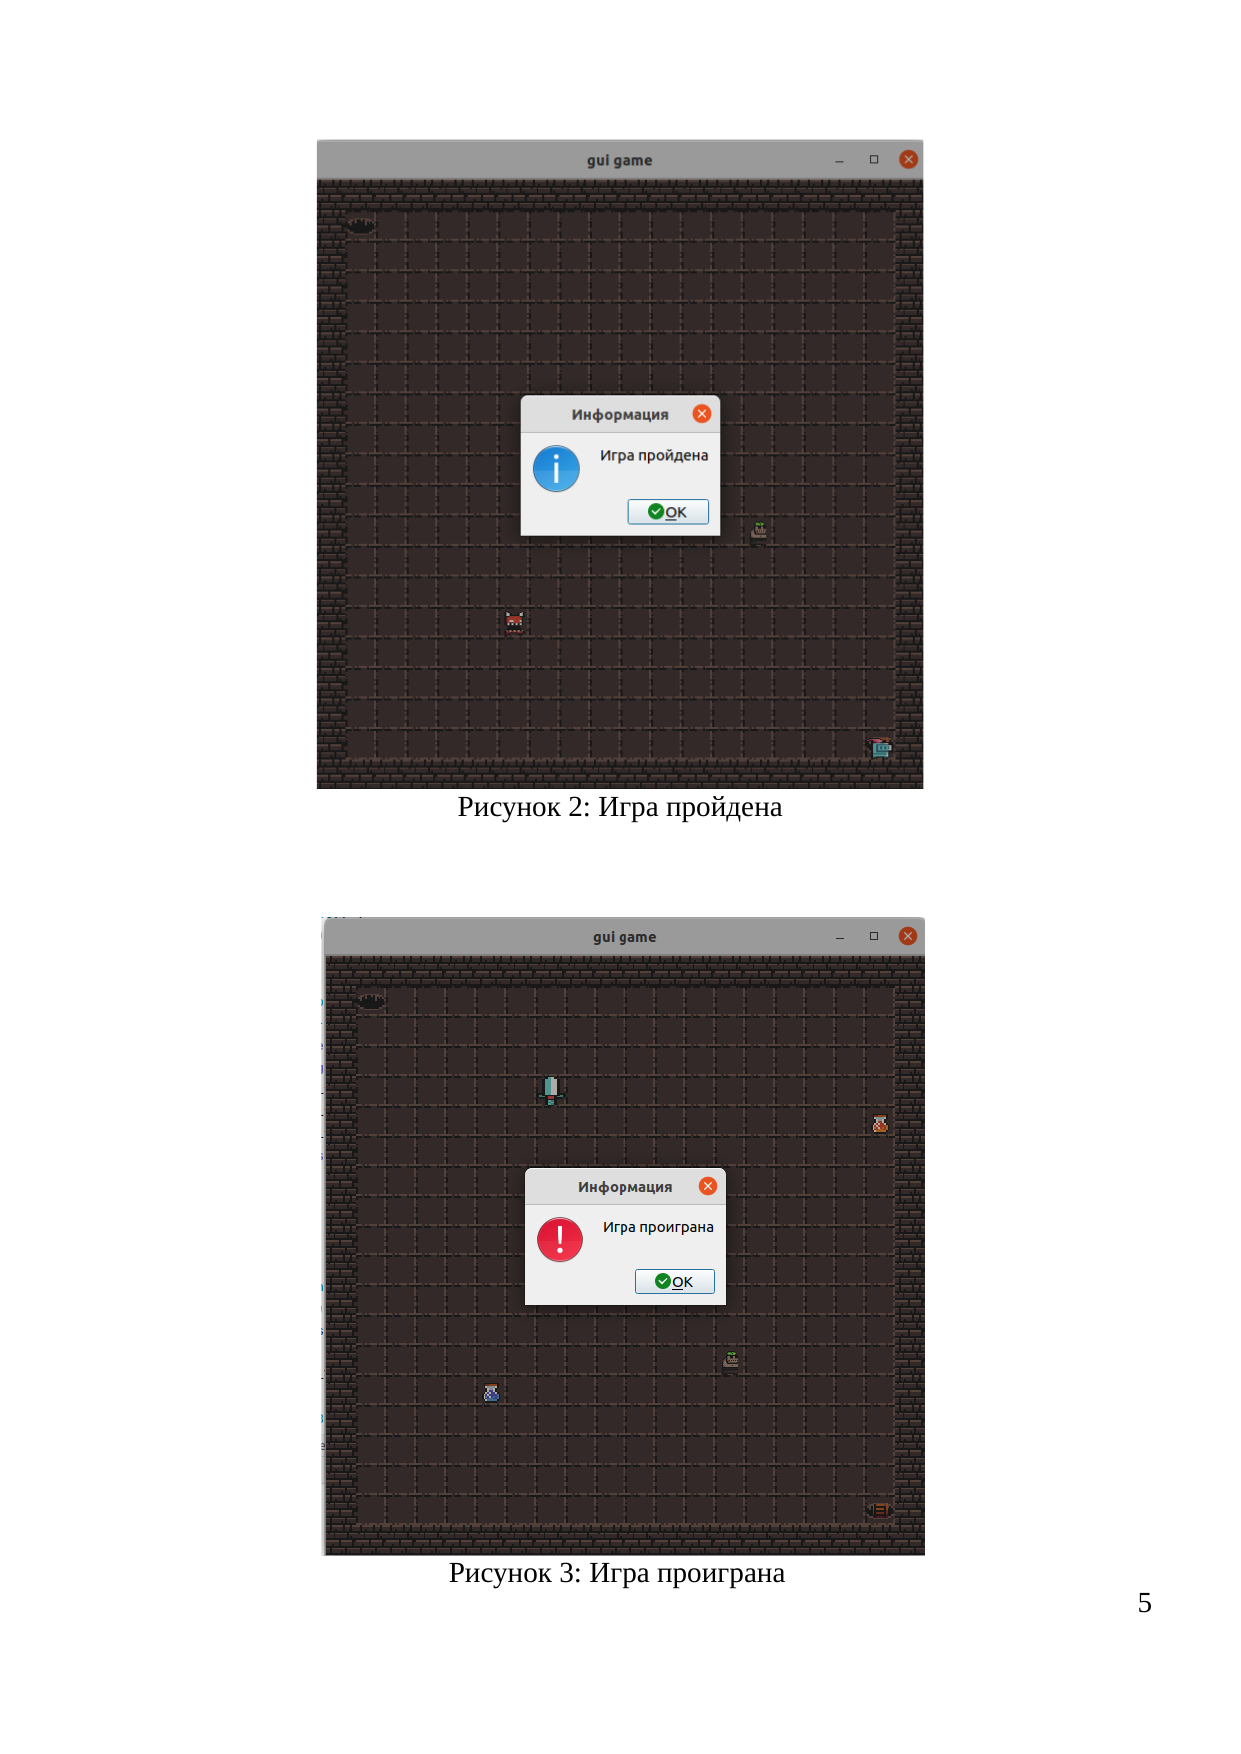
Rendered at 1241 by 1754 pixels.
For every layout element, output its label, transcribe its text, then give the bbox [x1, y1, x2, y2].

picture [321, 917, 925, 1556]
picture [316, 139, 924, 789]
text Рисунок 3: Игра проиграна [312, 908, 922, 1589]
text Рисунок 2: Игра пройдена [317, 789, 923, 822]
